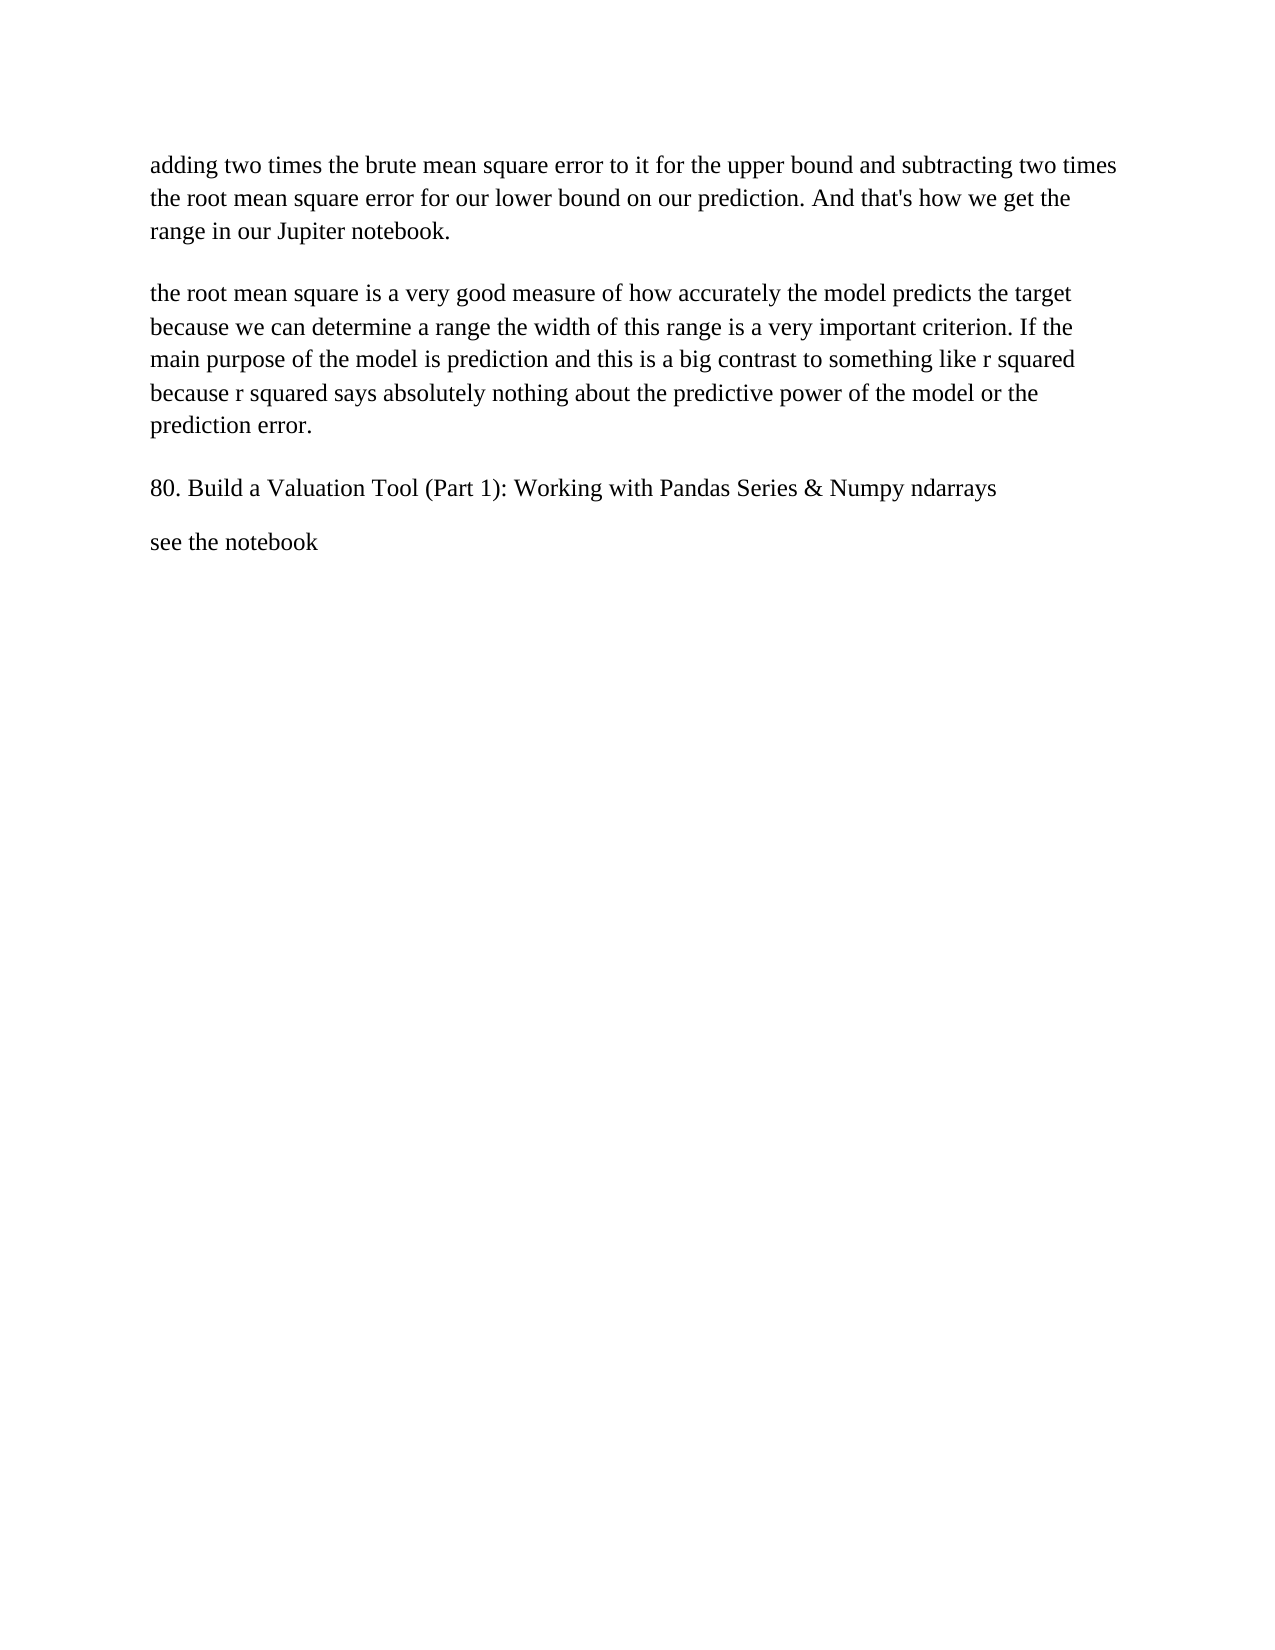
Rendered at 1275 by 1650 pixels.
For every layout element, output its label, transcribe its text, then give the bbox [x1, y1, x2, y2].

text 80. Build a Valuation Tool (Part 1): Working with Pandas Series & Numpy ndarrays [150, 473, 1125, 502]
text see the notebook [150, 527, 1125, 556]
text adding two times the brute mean square error to it for the upper bound and subtracting two times the root mean square error for our lower bound on our prediction. And that's how we get the range in our Jupiter notebook. [150, 150, 1125, 245]
text the root mean square is a very good measure of how accurately the model predicts the target because we can determine a range the width of this range is a very important criterion. If the main purpose of the model is prediction and this is a big contrast to something like r squared because r squared says absolutely nothing about the predictive power of the model or the prediction error. [150, 278, 1125, 439]
